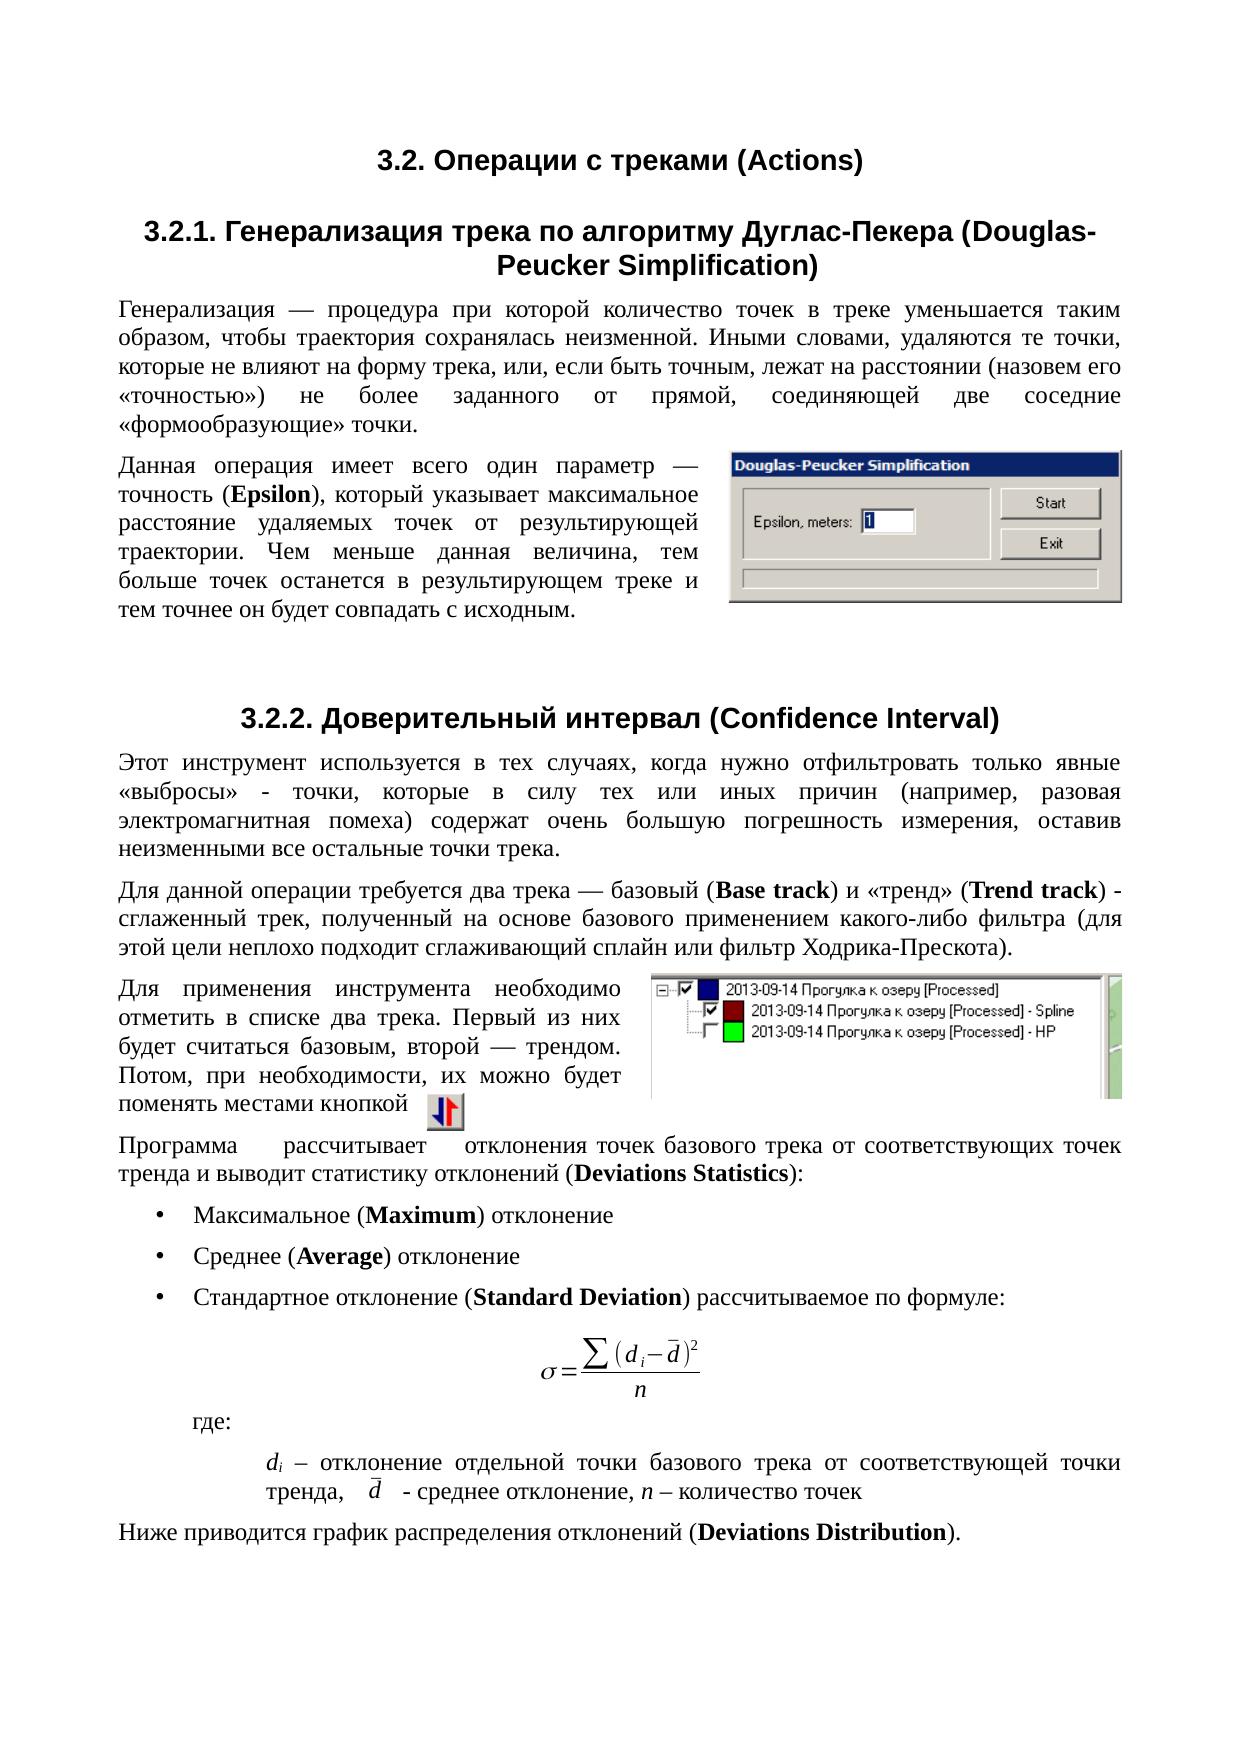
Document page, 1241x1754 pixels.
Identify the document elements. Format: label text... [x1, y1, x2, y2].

text di – отклонение отдельной точки базового трека от соответствующей точки тренда, - среднее отклонение, n – количество точек [266, 1447, 1122, 1505]
text Генерализация — процедура при которой количество точек в треке уменьшается таким образом, чтобы траектория сохранялась неизменной. Иными словами, удаляются те точки, которые не влияют на форму трека, или, если быть точным, лежат на расстоянии (назовем его «точностью») не более заданного от прямой, соединяющей две соседние «формообразующие» точки. [118, 294, 1122, 437]
subtitle 3.2. Операции с треками (Actions) [118, 143, 1122, 177]
text Данная операция имеет всего один параметр — точность (Epsilon), который указывает максимальное расстояние удаляемых точек от результирующей траектории. Чем меньше данная величина, тем больше точек останется в результирующем треке и тем точнее он будет совпадать с исходным. [118, 450, 1122, 622]
text Для данной операции требуется два трека — базовый (Base track) и «тренд» (Trend track) - сглаженный трек, полученный на основе базового применением какого-либо фильтра (для этой цели неплохо подходит сглаживающий сплайн или фильтр Ходрика-Прескота). [118, 875, 1122, 961]
text Для применения инструмента необходимо отметить в списке два трека. Первый из них будет считаться базовым, второй — трендом. Потом, при необходимости, их можно будет поменять местами кнопкой [118, 973, 1122, 1117]
list Среднее (Average) отклонение [156, 1241, 1122, 1270]
picture [651, 973, 1123, 1099]
subtitle 3.2.1. Генерализация трека по алгоритму Дуглас-Пекера (Douglas-Peucker Simplification) [118, 214, 1122, 281]
text Этот инструмент используется в тех случаях, когда нужно отфильтровать только явные «выбросы» - точки, которые в силу тех или иных причин (например, разовая электромагнитная помеха) содержат очень большую погрешность измерения, оставив неизменными все остальные точки трека. [118, 747, 1122, 862]
list Стандартное отклонение (Standard Deviation) рассчитываемое по формуле: [156, 1282, 1122, 1311]
list Максимальное (Maximum) отклонение [156, 1200, 1122, 1228]
subtitle 3.2.2. Доверительный интервал (Confidence Interval) [118, 701, 1122, 735]
picture [728, 450, 1123, 603]
picture [426, 1093, 465, 1131]
text Программа рассчитывает отклонения точек базового трека от соответствующих точек тренда и выводит статистику отклонений (Deviations Statistics): [118, 1130, 1122, 1187]
text где: [192, 1406, 1122, 1435]
text Ниже приводится график распределения отклонений (Deviations Distribution). [118, 1517, 1122, 1546]
